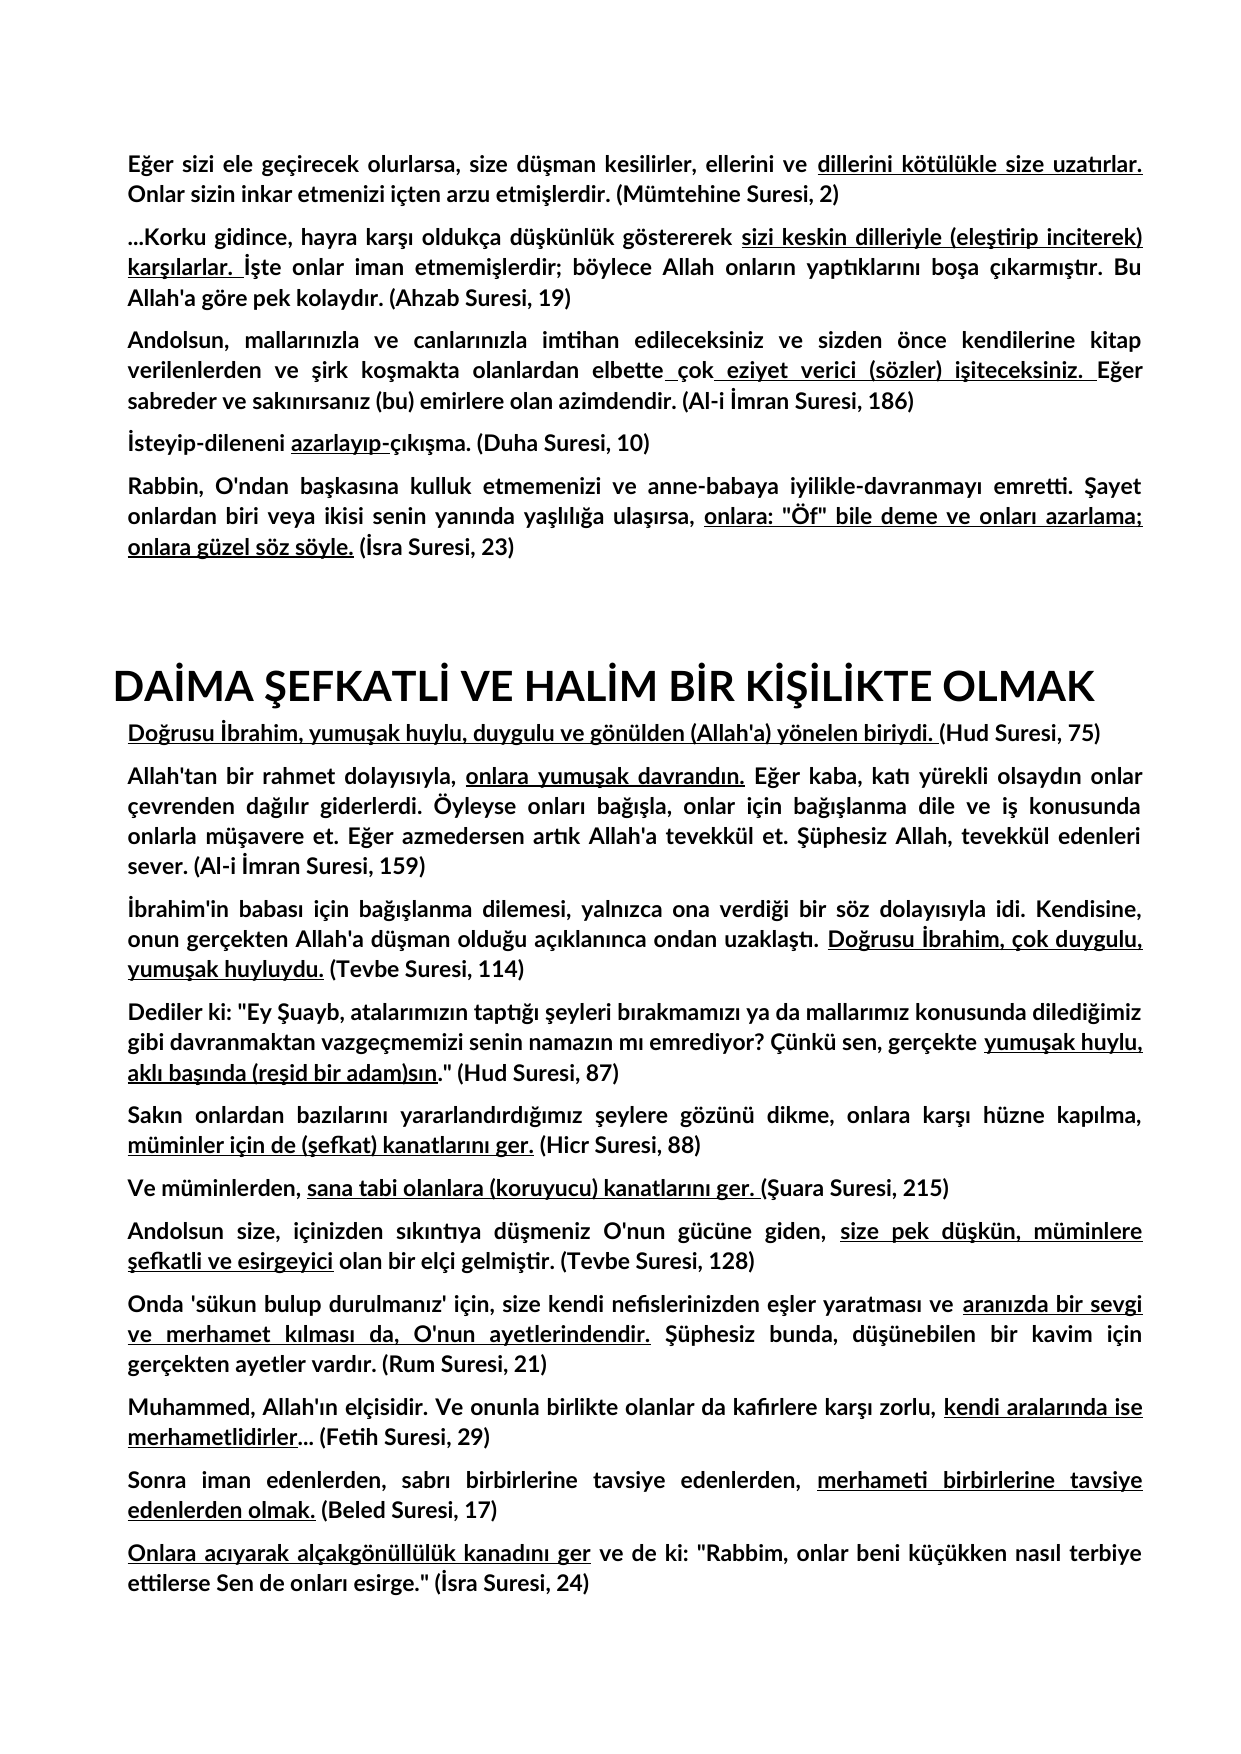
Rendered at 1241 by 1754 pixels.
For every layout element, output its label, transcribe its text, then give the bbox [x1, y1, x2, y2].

text Dediler ki: "Ey Şuayb, atalarımızın taptığı şeyleri bırakmamızı ya da mallarımız konusunda dilediğimiz gibi davranmaktan vazgeçmemizi senin namazın mı emrediyor? Çünkü sen, gerçekte yumuşak huylu, aklı başında (reşid bir adam)sın." (Hud Suresi, 87) [127, 998, 1143, 1086]
text Doğrusu İbrahim, yumuşak huylu, duygulu ve gönülden (Allah'a) yönelen biriydi. (Hud Suresi, 75) [127, 719, 1143, 746]
text Onda 'sükun bulup durulmanız' için, size kendi nefislerinizden eşler yaratması ve aranızda bir sevgi ve merhamet kılması da, O'nun ayetlerindendir. Şüphesiz bunda, düşünebilen bir kavim için gerçekten ayetler vardır. (Rum Suresi, 21) [127, 1289, 1143, 1377]
text Andolsun size, içinizden sıkıntıya düşmeniz O'nun gücüne giden, size pek düşkün, müminlere şefkatli ve esirgeyici olan bir elçi gelmiştir. (Tevbe Suresi, 128) [127, 1217, 1143, 1274]
text ...Korku gidince, hayra karşı oldukça düşkünlük göstererek sizi keskin dilleriyle (eleştirip inciterek) karşılarlar. İşte onlar iman etmemişlerdir; böylece Allah onların yaptıklarını boşa çıkarmıştır. Bu Allah'a göre pek kolaydır. (Ahzab Suresi, 19) [127, 223, 1143, 311]
text Ve müminlerden, sana tabi olanlara (koruyucu) kanatlarını ger. (Şuara Suresi, 215) [127, 1174, 1143, 1201]
text Eğer sizi ele geçirecek olurlarsa, size düşman kesilirler, ellerini ve dillerini kötülükle size uzatırlar. Onlar sizin inkar etmenizi içten arzu etmişlerdir. (Mümtehine Suresi, 2) [127, 150, 1143, 208]
text Rabbin, O'ndan başkasına kulluk etmemenizi ve anne-babaya iyilikle-davranmayı emretti. Şayet onlardan biri veya ikisi senin yanında yaşlılığa ulaşırsa, onlara: "Öf" bile deme ve onları azarlama; onlara güzel söz söyle. (İsra Suresi, 23) [127, 472, 1143, 560]
text Onlara acıyarak alçakgönüllülük kanadını ger ve de ki: "Rabbim, onlar beni küçükken nasıl terbiye ettilerse Sen de onları esirge." (İsra Suresi, 24) [127, 1538, 1143, 1596]
subtitle DAİMA ŞEFKATLİ VE HALİM BİR KİŞİLİKTE OLMAK [112, 660, 1165, 710]
text Allah'tan bir rahmet dolayısıyla, onlara yumuşak davrandın. Eğer kaba, katı yürekli olsaydın onlar çevrenden dağılır giderlerdi. Öyleyse onları bağışla, onlar için bağışlanma dile ve iş konusunda onlarla müşavere et. Eğer azmedersen artık Allah'a tevekkül et. Şüphesiz Allah, tevekkül edenleri sever. (Al-i İmran Suresi, 159) [127, 761, 1143, 879]
text Sonra iman edenlerden, sabrı birbirlerine tavsiye edenlerden, merhameti birbirlerine tavsiye edenlerden olmak. (Beled Suresi, 17) [127, 1466, 1143, 1523]
text Sakın onlardan bazılarını yararlandırdığımız şeylere gözünü dikme, onlara karşı hüzne kapılma, müminler için de (şefkat) kanatlarını ger. (Hicr Suresi, 88) [127, 1101, 1143, 1159]
text İsteyip-dileneni azarlayıp-çıkışma. (Duha Suresi, 10) [127, 429, 1143, 457]
text Muhammed, Allah'ın elçisidir. Ve onunla birlikte olanlar da kafirlere karşı zorlu, kendi aralarında ise merhametlidirler... (Fetih Suresi, 29) [127, 1393, 1143, 1450]
text Andolsun, mallarınızla ve canlarınızla imtihan edileceksiniz ve sizden önce kendilerine kitap verilenlerden ve şirk koşmakta olanlardan elbette çok eziyet verici (sözler) işiteceksiniz. Eğer sabreder ve sakınırsanız (bu) emirlere olan azimdendir. (Al-i İmran Suresi, 186) [127, 326, 1143, 414]
text İbrahim'in babası için bağışlanma dilemesi, yalnızca ona verdiği bir söz dolayısıyla idi. Kendisine, onun gerçekten Allah'a düşman olduğu açıklanınca ondan uzaklaştı. Doğrusu İbrahim, çok duygulu, yumuşak huyluydu. (Tevbe Suresi, 114) [127, 895, 1143, 983]
